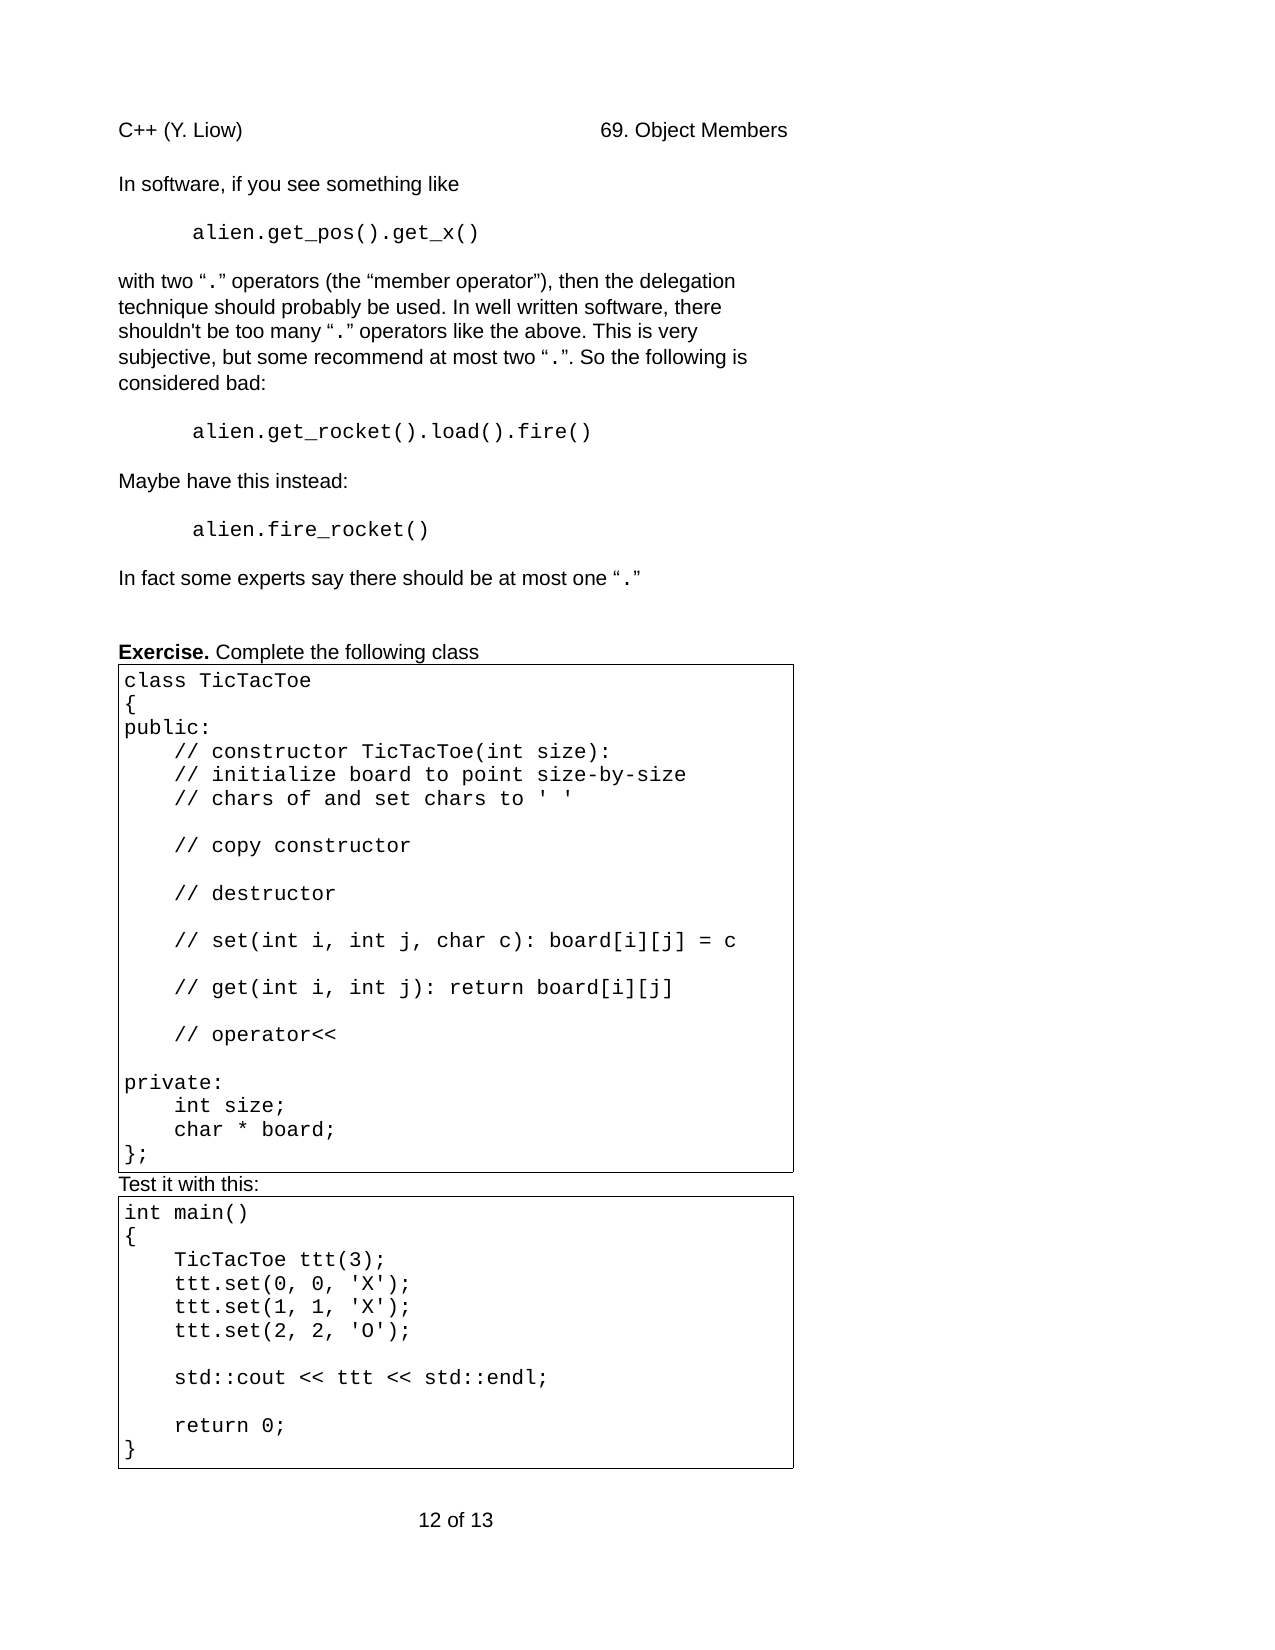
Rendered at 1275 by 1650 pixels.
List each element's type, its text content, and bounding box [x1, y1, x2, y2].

table_header class TicTacToe { public: // constructor TicTacToe(int size): // initialize board to point size-by-size // chars of and set chars to ' ' // copy constructor // destructor // set(int i, int j, char c): board[i][j] = c // get(int i, int j): return board[i][j] // operator<< private: int size; char * board; }; [119, 665, 793, 1172]
text alien.fire_rocket() [118, 516, 793, 542]
text Test it with this: [118, 1173, 793, 1196]
table_header int main() { TicTacToe ttt(3); ttt.set(0, 0, 'X'); ttt.set(1, 1, 'X'); ttt.set(2, 2, 'O'); std::cout << ttt << std::endl; return 0; } [119, 1197, 793, 1468]
text In software, if you see something like [118, 172, 793, 196]
text with two “.” operators (the “member operator”), then the delegation technique should probably be used. In well written software, there shouldn't be too many “.” operators like the above. This is very subjective, but some recommend at most two “.”. So the following is considered bad: [118, 269, 793, 395]
text alien.get_pos().get_x() [118, 219, 793, 245]
text Exercise. Complete the following class [118, 640, 793, 664]
text In fact some experts say there should be at most one “.” [118, 566, 793, 592]
text alien.get_rocket().load().fire() [118, 419, 793, 444]
text Maybe have this instead: [118, 468, 793, 492]
